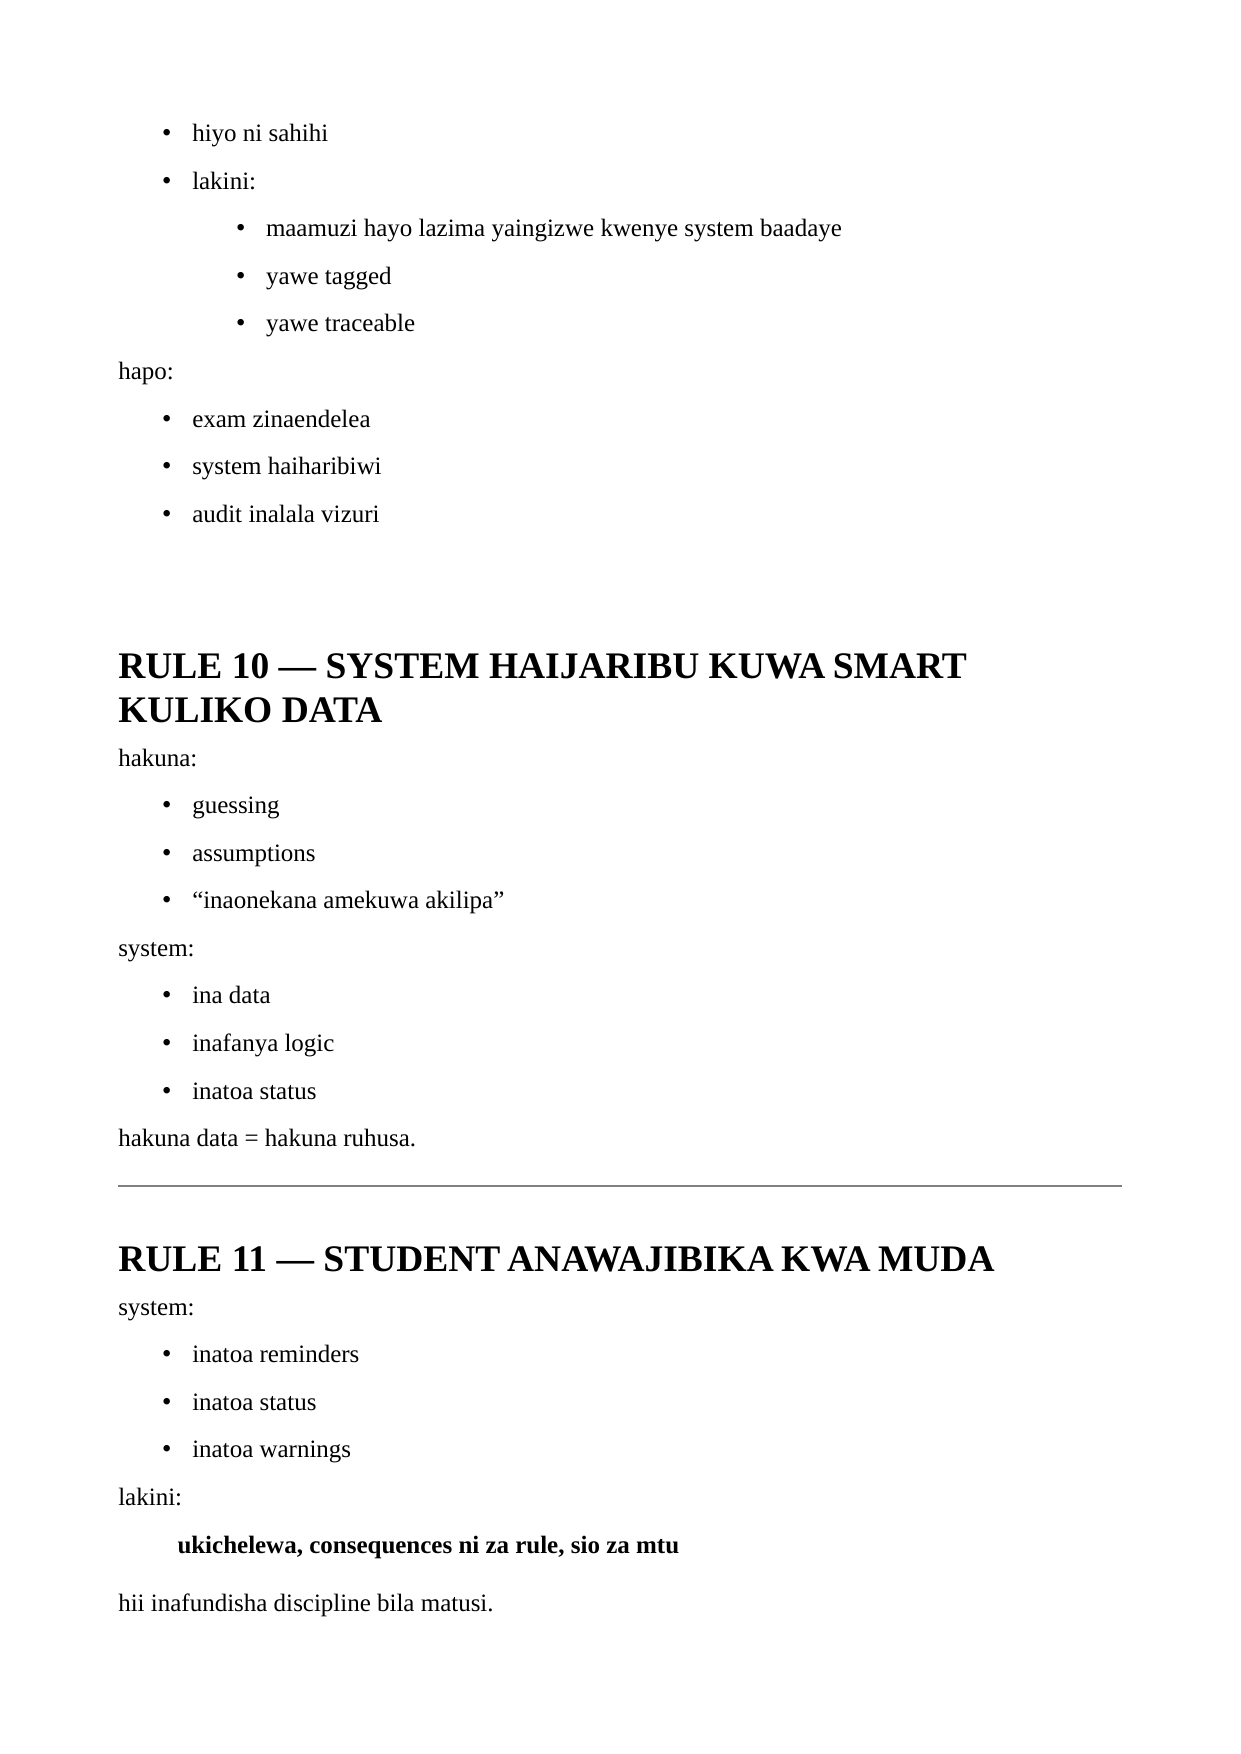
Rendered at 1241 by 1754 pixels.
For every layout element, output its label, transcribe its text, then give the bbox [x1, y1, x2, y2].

subtitle RULE 10 — SYSTEM HAIJARIBU KUWA SMART KULIKO DATA [118, 644, 1122, 730]
subtitle RULE 11 — STUDENT ANAWAJIBIKA KWA MUDA [118, 1236, 1122, 1279]
text hakuna data = hakuna ruhusa. [118, 1123, 1122, 1152]
list inafanya logic [162, 1028, 1122, 1057]
text lakini: [118, 1482, 1122, 1511]
list ina data [162, 981, 1122, 1009]
text system: [118, 933, 1122, 962]
text hapo: [118, 356, 1122, 385]
text hii inafundisha discipline bila matusi. [118, 1588, 1122, 1617]
list “inaonekana amekuwa akilipa” [162, 885, 1122, 914]
text ukichelewa, consequences ni za rule, sio za mtu [177, 1530, 1063, 1558]
list inatoa reminders [162, 1339, 1122, 1368]
list assumptions [162, 838, 1122, 867]
text system: [118, 1292, 1122, 1321]
list exam zinaendelea [162, 404, 1122, 432]
list system haiharibiwi [162, 451, 1122, 480]
text hakuna: [118, 743, 1122, 771]
list audit inalala vizuri [162, 499, 1122, 528]
list inatoa warnings [162, 1434, 1122, 1463]
list maamuzi hayo lazima yaingizwe kwenye system baadaye [236, 213, 1122, 242]
list guessing [162, 790, 1122, 819]
list yawe tagged [236, 261, 1122, 290]
list yawe traceable [236, 308, 1122, 337]
list hiyo ni sahihi [162, 118, 1122, 147]
list inatoa status [162, 1387, 1122, 1416]
list inatoa status [162, 1076, 1122, 1104]
list lakini: [162, 166, 1122, 194]
